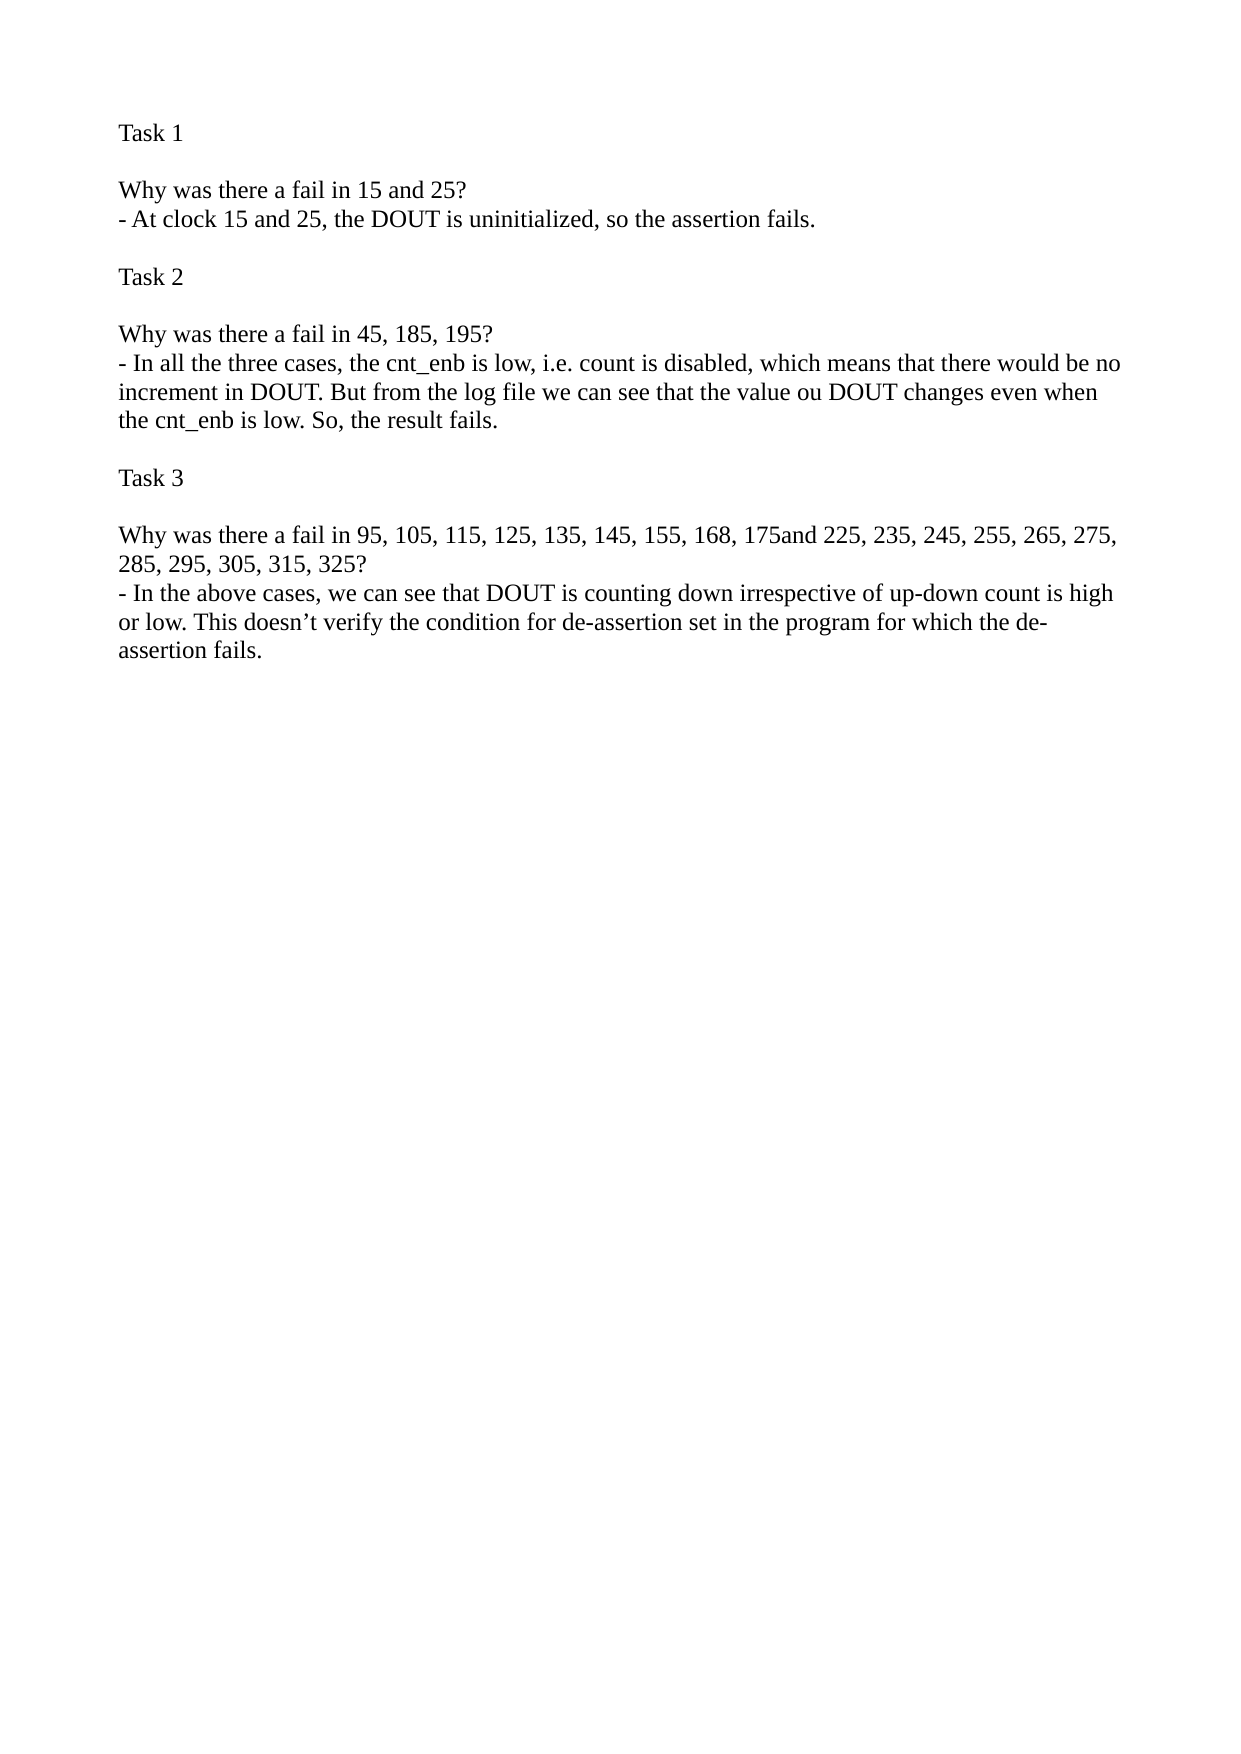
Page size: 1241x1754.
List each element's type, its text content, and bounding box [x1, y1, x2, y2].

text - In the above cases, we can see that DOUT is counting down irrespective of up-down count is high or low. This doesn’t verify the condition for de-assertion set in the program for which the de-assertion fails. [118, 578, 1122, 664]
text Task 1 [118, 118, 1122, 147]
text Task 3 [118, 463, 1122, 492]
text - In all the three cases, the cnt_enb is low, i.e. count is disabled, which means that there would be no increment in DOUT. But from the log file we can see that the value ou DOUT changes even when the cnt_enb is low. So, the result fails. [118, 348, 1122, 434]
text Why was there a fail in 15 and 25? [118, 176, 1122, 204]
text - At clock 15 and 25, the DOUT is uninitialized, so the assertion fails. [118, 204, 1122, 233]
text Why was there a fail in 95, 105, 115, 125, 135, 145, 155, 168, 175and 225, 235, 245, 255, 265, 275, 285, 295, 305, 315, 325? [118, 521, 1122, 578]
text Task 2 [118, 262, 1122, 291]
text Why was there a fail in 45, 185, 195? [118, 319, 1122, 348]
